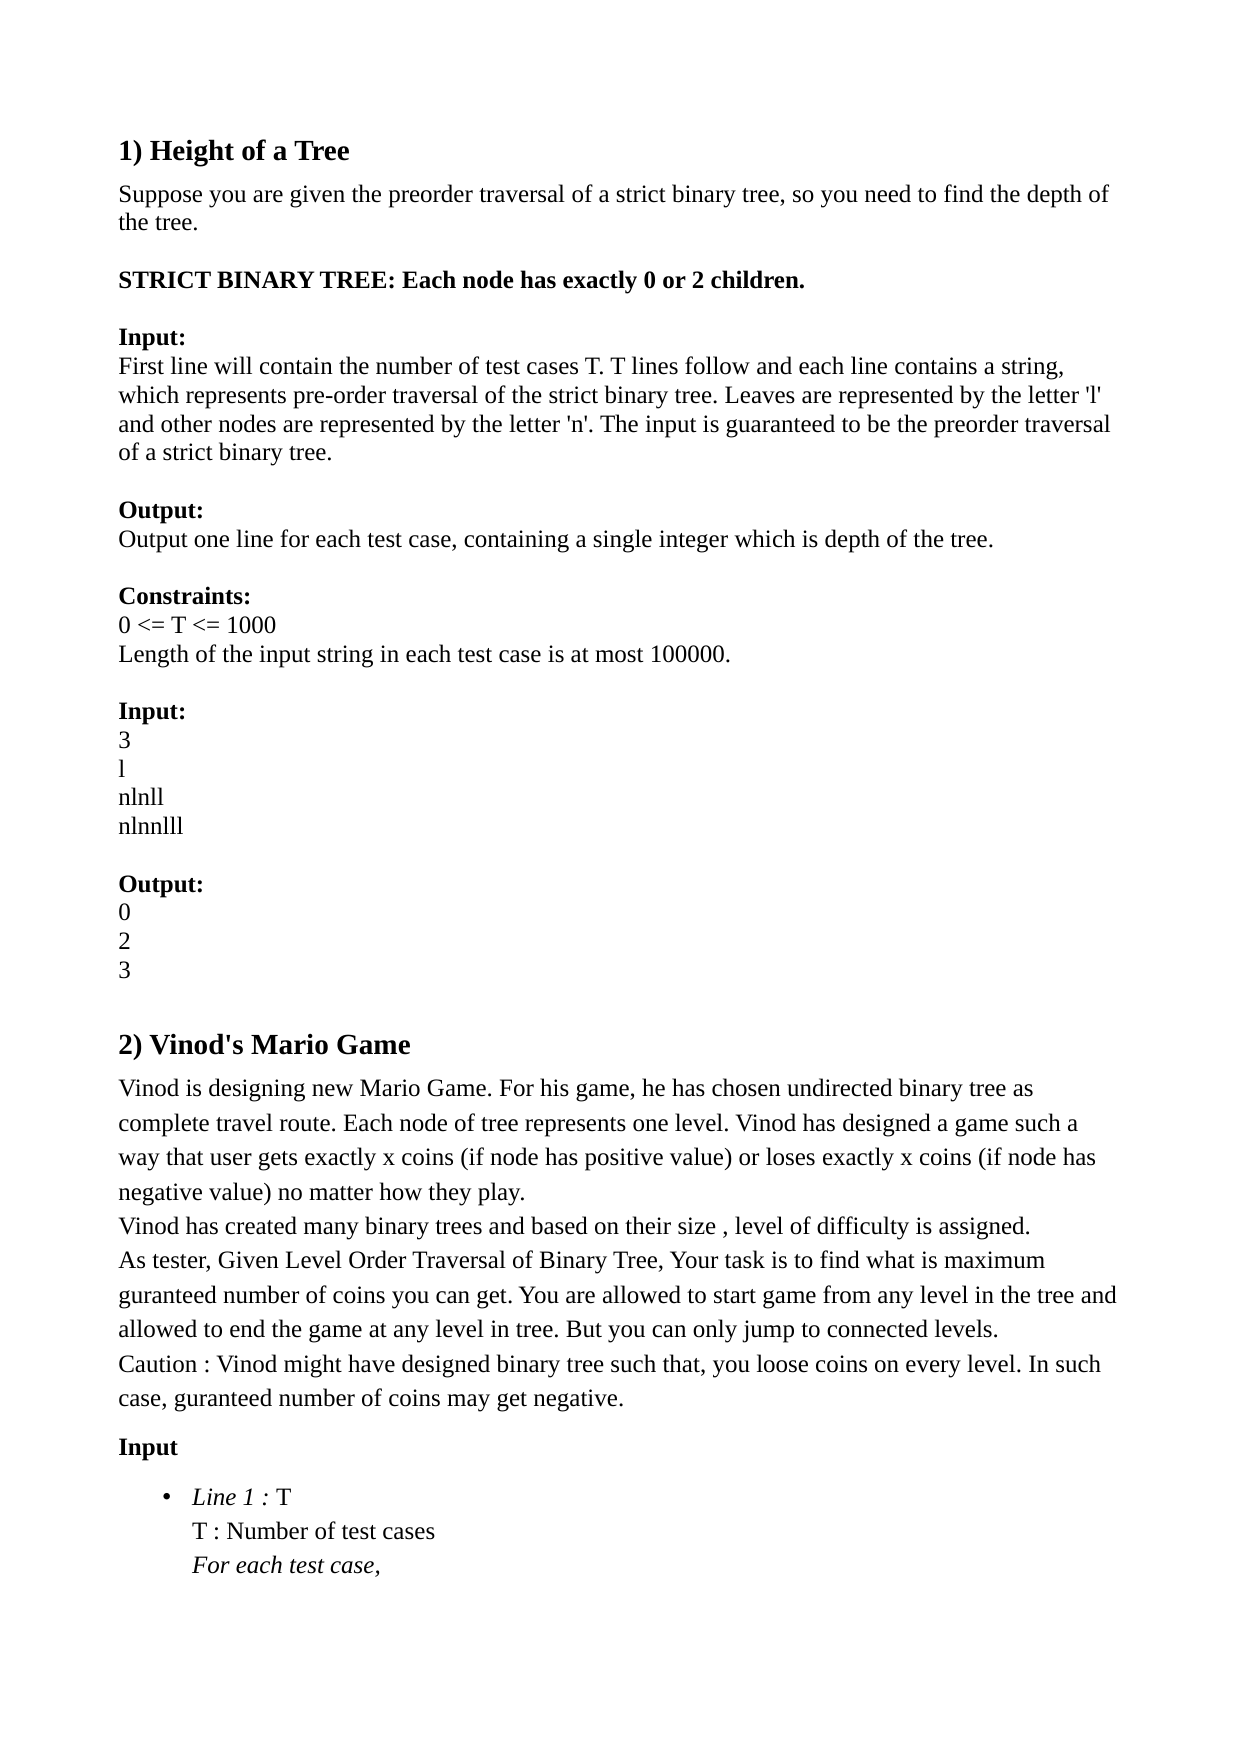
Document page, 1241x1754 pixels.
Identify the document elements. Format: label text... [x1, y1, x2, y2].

list Line 1 : T T : Number of test cases For each test case, [162, 1482, 1122, 1579]
subtitle 2) Vinod's Mario Game [118, 1027, 1122, 1061]
text Input [118, 1432, 1122, 1461]
text Suppose you are given the preorder traversal of a strict binary tree, so you need to find the depth of the tree. STRICT BINARY TREE: Each node has exactly 0 or 2 children. Input: First line will contain the number of test cases T. T lines follow and each line contains a string, which represents pre-order traversal of the strict binary tree. Leaves are represented by the letter 'l' and other nodes are represented by the letter 'n'. The input is guaranteed to be the preorder traversal of a strict binary tree. Output: Output one line for each test case, containing a single integer which is depth of the tree. Constraints: 0 <= T <= 1000 Length of the input string in each test case is at most 100000. Input: 3 l nlnll nlnnlll Output: 0 2 3 [118, 179, 1122, 984]
subtitle 1) Height of a Tree [118, 133, 1122, 166]
text Vinod is designing new Mario Game. For his game, he has chosen undirected binary tree as complete travel route. Each node of tree represents one level. Vinod has designed a game such a way that user gets exactly x coins (if node has positive value) or loses exactly x coins (if node has negative value) no matter how they play. Vinod has created many binary trees and based on their size , level of difficulty is assigned. As tester, Given Level Order Traversal of Binary Tree, Your task is to find what is maximum guranteed number of coins you can get. You are allowed to start game from any level in the tree and allowed to end the game at any level in tree. But you can only jump to connected levels. Caution : Vinod might have designed binary tree such that, you loose coins on every level. In such case, guranteed number of coins may get negative. [118, 1073, 1122, 1412]
